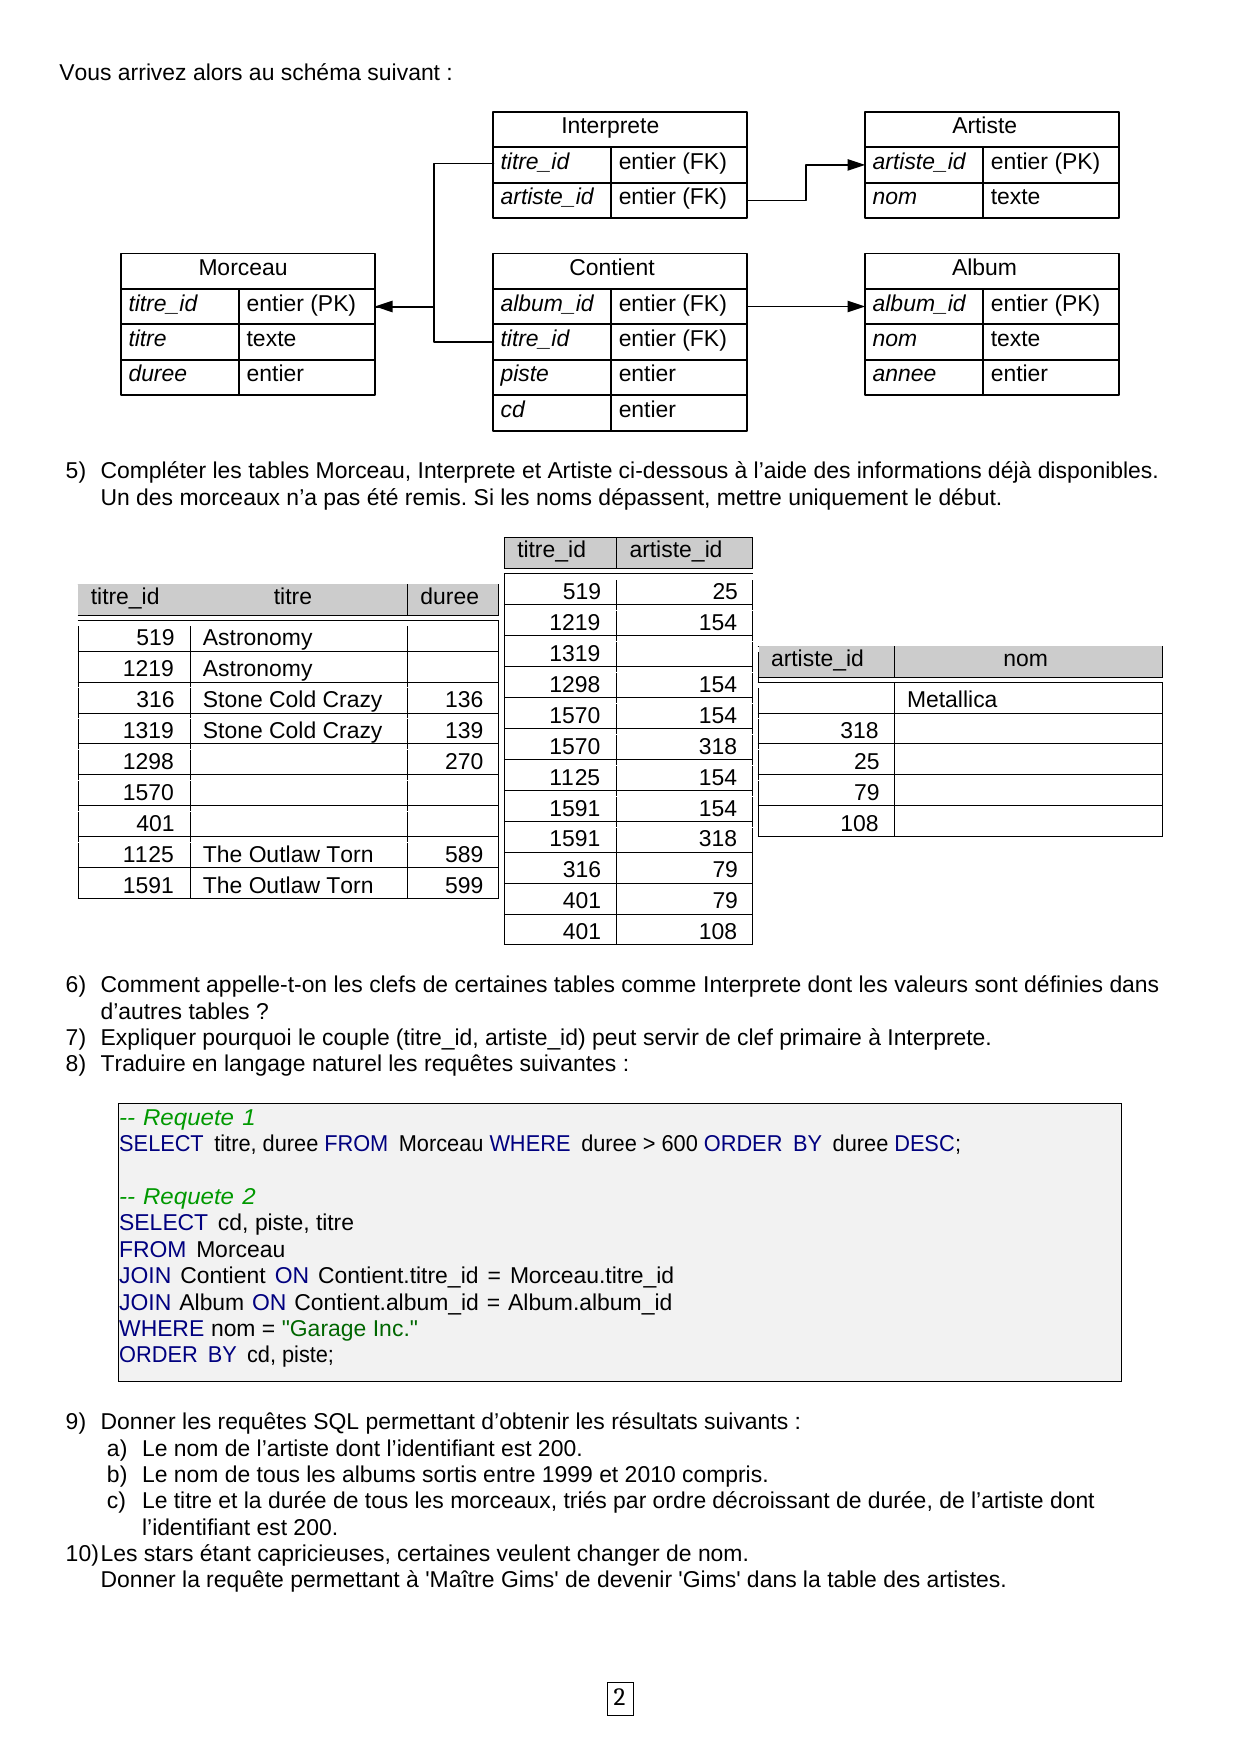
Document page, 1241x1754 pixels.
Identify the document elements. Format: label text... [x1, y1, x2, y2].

text -- Requete 1 [119, 1104, 1121, 1130]
text WHERE nom = "Garage Inc." [119, 1315, 1121, 1341]
list Expliquer pourquoi le couple (titre_id, artiste_id) peut servir de clef primaire à Interprete. [59, 1024, 1181, 1050]
text JOIN Album ON Contient.album_id = Album.album_id [119, 1288, 1121, 1315]
list Traduire en langage naturel les requêtes suivantes : [59, 1050, 1181, 1077]
text ORDER BY cd, piste; [119, 1341, 1121, 1367]
text SELECT cd, piste, titre [119, 1209, 1121, 1236]
text SELECT titre, duree FROM Morceau WHERE duree > 600 ORDER BY duree DESC; [119, 1130, 1121, 1157]
list Le titre et la durée de tous les morceaux, triés par ordre décroissant de durée, de l’artiste dont l’identifiant est 200. [100, 1487, 1181, 1540]
list Les stars étant capricieuses, certaines veulent changer de nom. Donner la requête permettant à 'Maître Gims' de devenir 'Gims' dans la table des artistes. [59, 1540, 1181, 1593]
list Compléter les tables Morceau, Interprete et Artiste ci-dessous à l’aide des informations déjà disponibles. Un des morceaux n’a pas été remis. Si les noms dépassent, mettre uniquement le début. [59, 457, 1181, 510]
list Donner les requêtes SQL permettant d’obtenir les résultats suivants : [59, 1408, 1181, 1434]
text JOIN Contient ON Contient.titre_id = Morceau.titre_id [119, 1262, 1121, 1288]
list Le nom de tous les albums sortis entre 1999 et 2010 compris. [100, 1461, 1181, 1487]
text -- Requete 2 [119, 1183, 1121, 1209]
text Vous arrivez alors au schéma suivant : [59, 59, 1181, 85]
text FROM Morceau [119, 1236, 1121, 1262]
list Le nom de l’artiste dont l’identifiant est 200. [100, 1434, 1181, 1461]
list Comment appelle-t-on les clefs de certaines tables comme Interprete dont les valeurs sont définies dans d’autres tables ? [59, 971, 1181, 1024]
